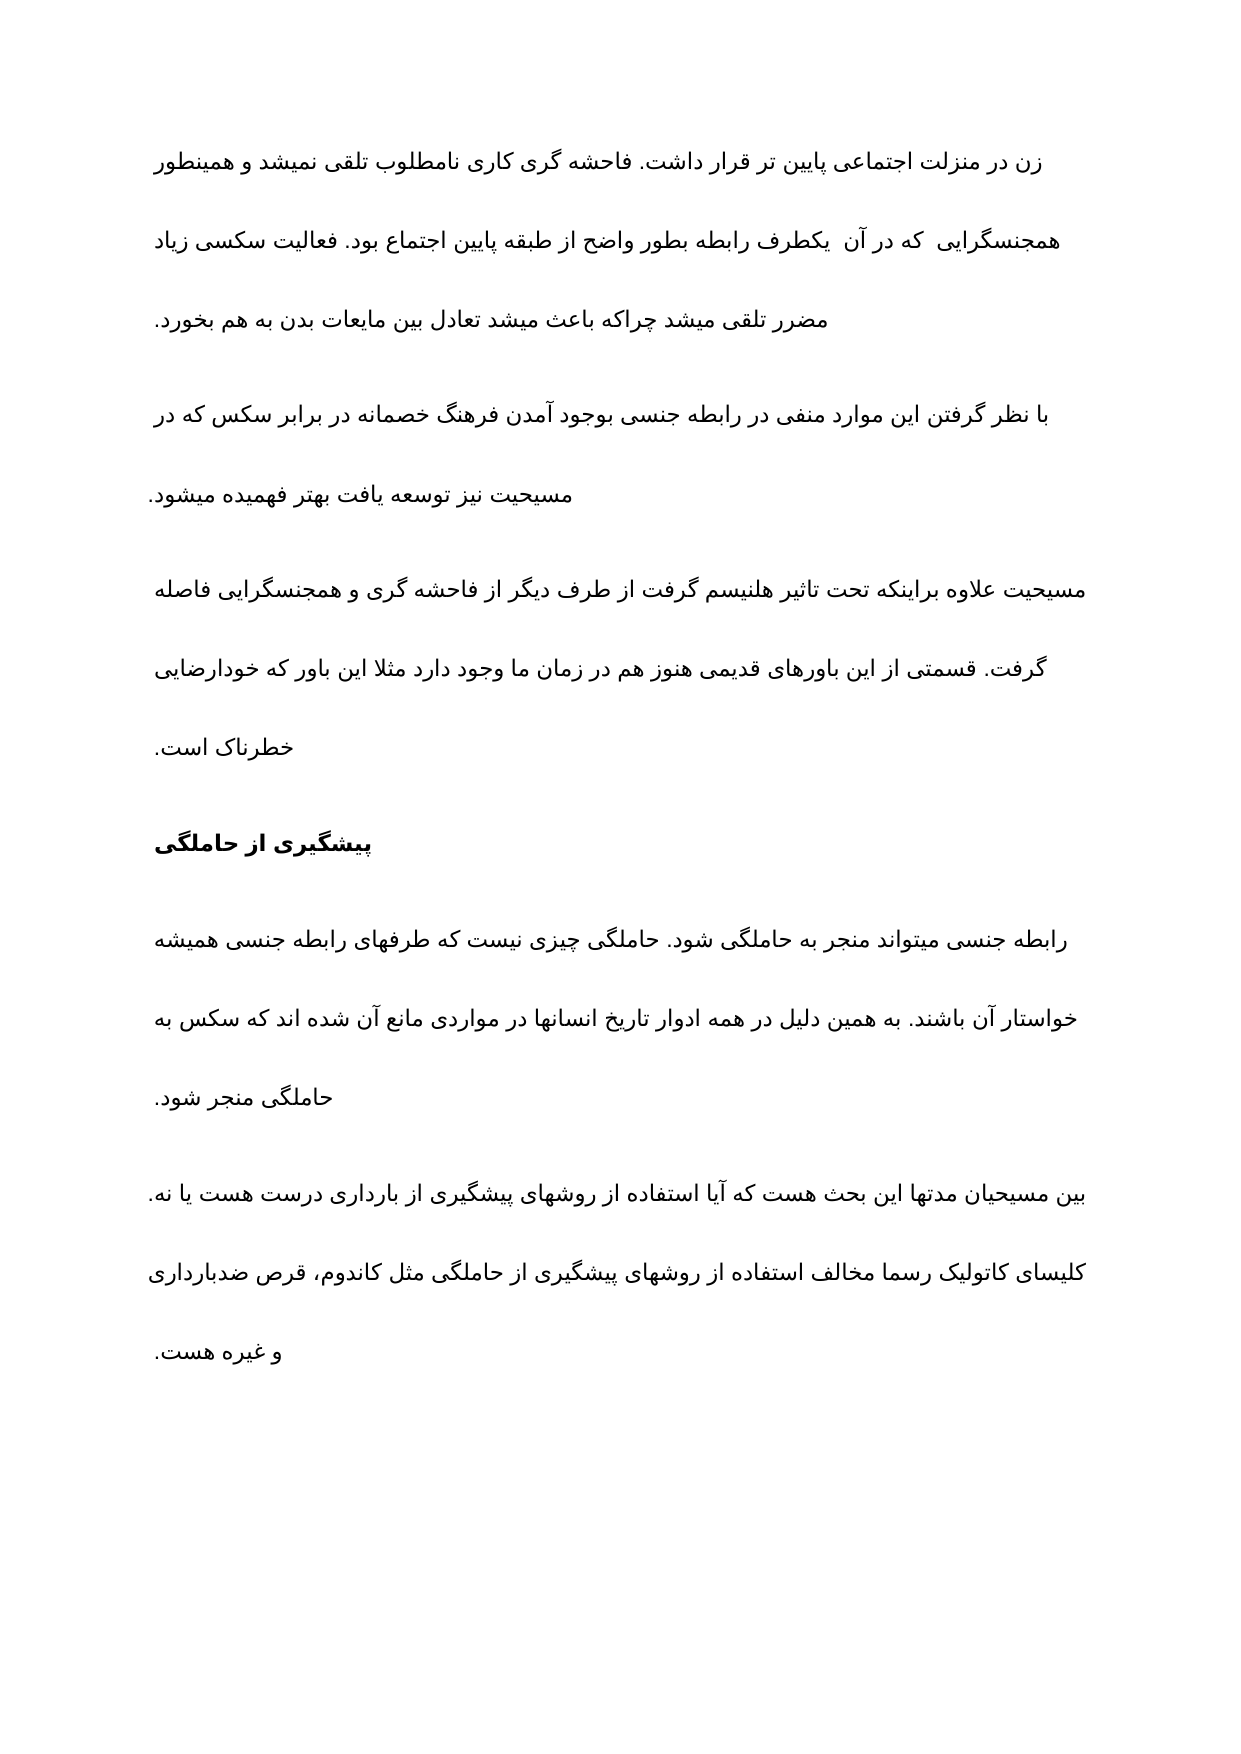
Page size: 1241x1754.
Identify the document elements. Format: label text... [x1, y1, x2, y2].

text پیشگیری از حاملگی [148, 830, 1093, 856]
text رابطه جنسی میتواند منجر به حاملگی شود. حاملگی چیزی نیست که طرفهای رابطه جنسی همیشه خواستار آن باشند. به همین دلیل در همه ادوار تاریخ انسانها در مواردی مانع آن شده اند که سکس به حاملگی منجر شود. [148, 926, 1093, 1110]
text اما مسیحیت بسرعت تحت تاثیر فرهنگ منطقه اطراف دریای مدیترانه، هلنیسم یونای قرار گرفت. والاترین هدف انسان در این فرهنگ اعتدال و خویشتنداری بود. این میانه روی و خویشتنداری شامل بحث سکس هم میشد. ایده آل بودن در این فرهنگ به سخره گرفته میشد. اما بسیاری مردم نمیتوانستند اعتدال پیشه کنند و خویشتندار زندگی کنند. ضمن اینکه انسان برای بقا نیازمند این بود که زاد و ولد داشته باشد. به همین دلیل در این فرهنگ سکس در حد معینی مجاز بود. ارتباط جنسی بین انسانهای با طبقه یکسان امری غیرعادی و ناشناخته بود. درواقع سکس ارتباط جنسی بین دو شریک زندگی در خانه با منزلت اجتماعی متفاوت بود که یک طرف شخص فعال با منزلت اجتماعی بالا و دیگری شخصی غیرفعال با منزلت اجتماعی پایین تر بود. اغلب این ارتباط جنسی بین زن و مرد بود و زن در منزلت اجتماعی پایین تر قرار داشت. فاحشه گری کاری نامطلوب تلقی نمیشد و همینطور همجنسگرایی که در آن یکطرف رابطه بطور واضح از طبقه پایین اجتماع بود. فعالیت سکسی زیاد مضرر تلقی میشد چراکه باعث میشد تعادل بین مایعات بدن به هم بخورد. [148, 148, 1093, 332]
text مسیحیت علاوه براینکه تحت تاثیر هلنیسم گرفت از طرف دیگر از فاحشه گری و همجنسگرایی فاصله گرفت. قسمتی از این باورهای قدیمی هنوز هم در زمان ما وجود دارد مثلا این باور که خودارضایی خطرناک است. [148, 576, 1093, 761]
text با نظر گرفتن این موارد منفی در رابطه جنسی بوجود آمدن فرهنگ خصمانه در برابر سکس که در مسیحیت نیز توسعه یافت بهتر فهمیده میشود. [148, 401, 1093, 507]
text بین مسیحیان مدتها این بحث هست که آیا استفاده از روشهای پیشگیری از بارداری درست هست یا نه. کلیسای کاتولیک رسما مخالف استفاده از روشهای پیشگیری از حاملگی مثل کاندوم، قرص ضدبارداری و غیره هست. [148, 1180, 1093, 1364]
